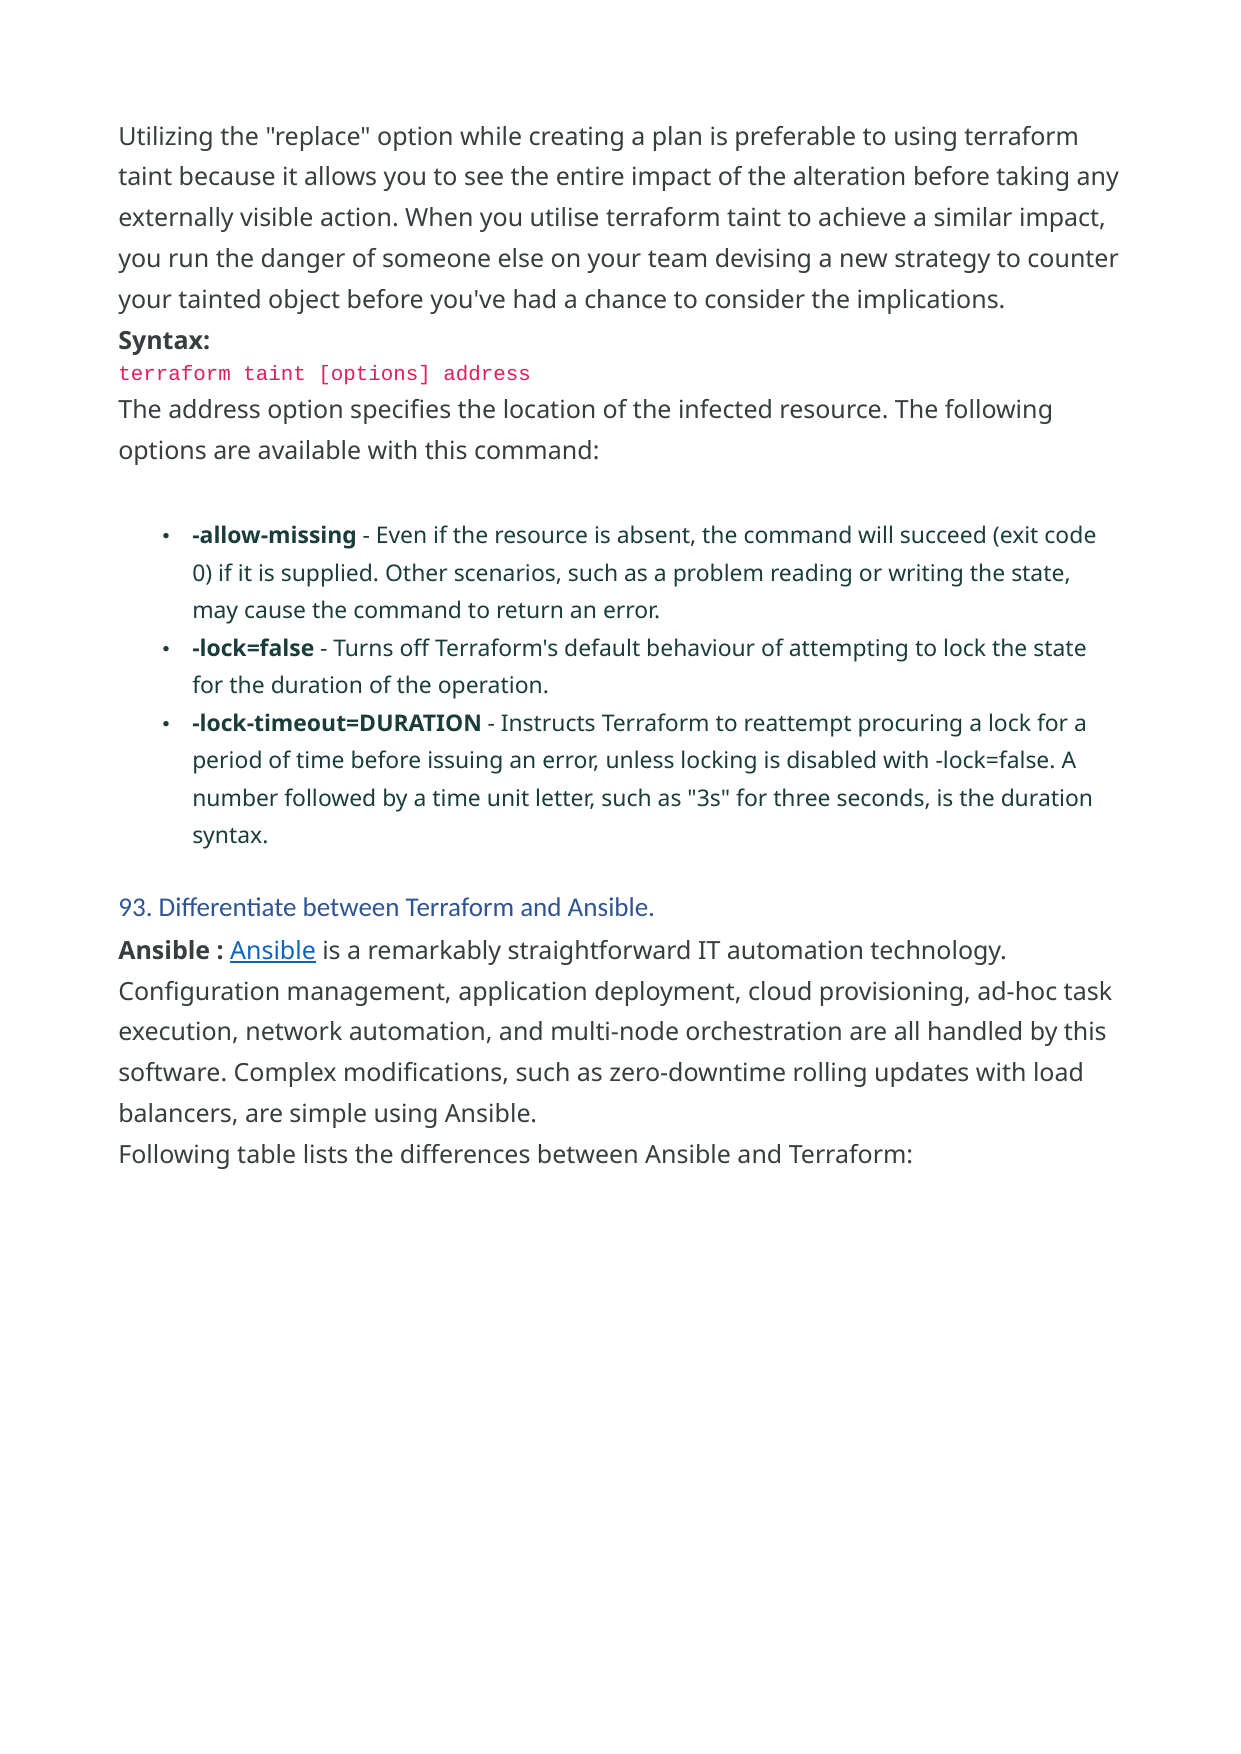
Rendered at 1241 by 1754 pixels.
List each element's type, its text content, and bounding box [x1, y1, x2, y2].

text terraform taint [options] address [118, 363, 1122, 387]
text Ansible : Ansible is a remarkably straightforward IT automation technology. Configuration management, application deployment, cloud provisioning, ad-hoc task execution, network automation, and multi-node orchestration are all handled by this software. Complex modifications, such as zero-downtime rolling updates with load balancers, are simple using Ansible. [118, 932, 1122, 1130]
list -allow-missing - Even if the resource is absent, the command will succeed (exit code 0) if it is supplied. Other scenarios, such as a problem reading or writing the state, may cause the command to return an error. [162, 519, 1122, 625]
text Utilizing the "replace" option while creating a plan is preferable to using terraform taint because it allows you to see the entire impact of the alteration before taking any externally visible action. When you utilise terraform taint to achieve a similar impact, you run the danger of someone else on your team devising a new strategy to counter your tainted object before you've had a chance to consider the implications. [118, 118, 1122, 316]
list -lock-timeout=DURATION - Instructs Terraform to reattempt procuring a lock for a period of time before issuing an error, unless locking is disabled with -lock=false. A number followed by a time unit letter, such as "3s" for three seconds, is the duration syntax. [162, 706, 1122, 850]
subtitle 93. Differentiate between Terraform and Ansible. [118, 890, 1122, 923]
text Following table lists the differences between Ansible and Terraform: [118, 1136, 1122, 1171]
text The address option specifies the location of the infected resource. The following options are available with this command: [118, 391, 1122, 466]
list -lock=false - Turns off Terraform's default behaviour of attempting to lock the state for the duration of the operation. [162, 631, 1122, 700]
text Syntax: [118, 322, 1122, 356]
